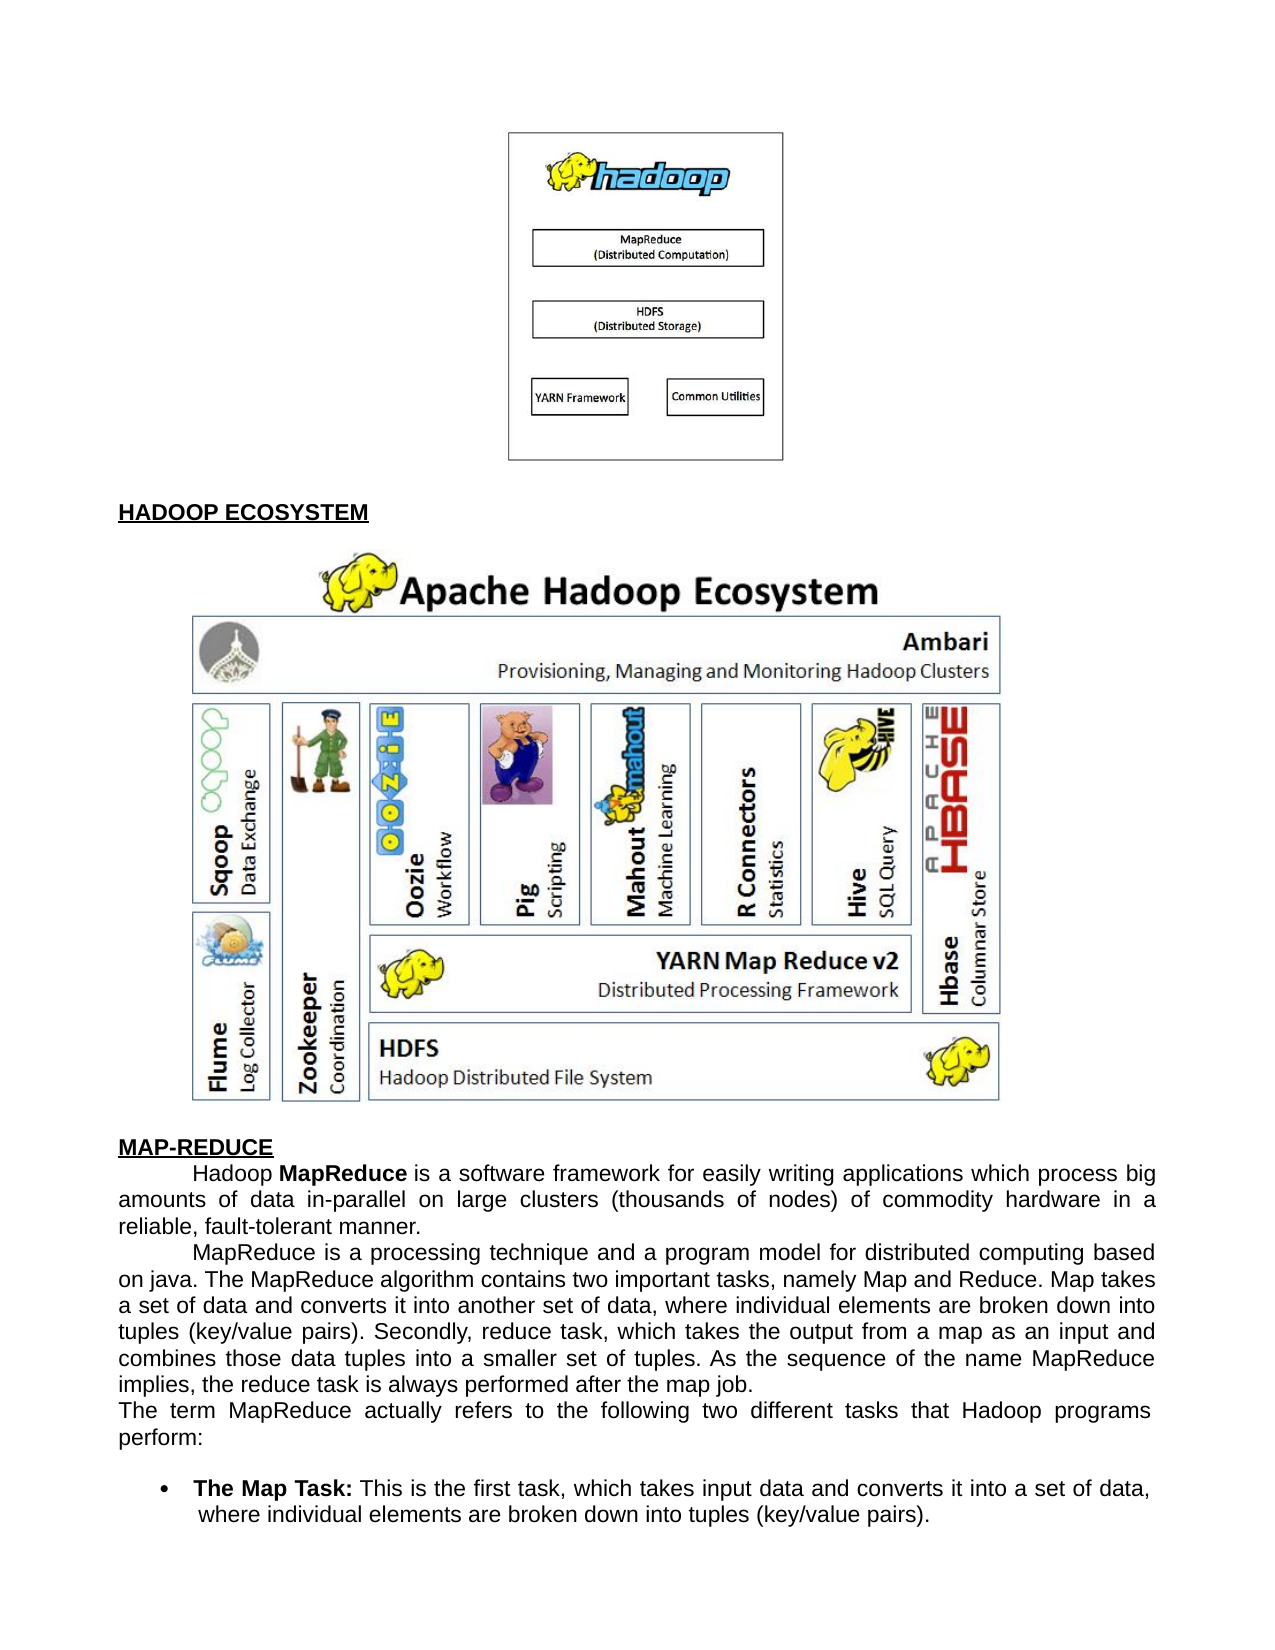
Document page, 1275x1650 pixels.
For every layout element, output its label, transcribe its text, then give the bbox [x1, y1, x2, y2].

text Hadoop MapReduce is a software framework for easily writing applications which process big amounts of data in-parallel on large clusters (thousands of nodes) of commodity hardware in a reliable, fault-tolerant manner. [118, 1160, 1157, 1239]
text HADOOP ECOSYSTEM [118, 498, 1152, 525]
text MapReduce is a processing technique and a program model for distributed computing based on java. The MapReduce algorithm contains two important tasks, namely Map and Reduce. Map takes a set of data and converts it into another set of data, where individual elements are broken down into tuples (key/value pairs). Secondly, reduce task, which takes the output from a map as an input and combines those data tuples into a smaller set of tuples. As the sequence of the name MapReduce implies, the reduce task is always performed after the map job. [118, 1239, 1157, 1397]
text MAP-REDUCE [118, 1134, 1157, 1160]
list The Map Task: This is the first task, which takes input data and converts it into a set of data, where individual elements are broken down into tuples (key/value pairs). [161, 1475, 1152, 1528]
picture [497, 118, 795, 469]
text The term MapReduce actually refers to the following two different tasks that Hadoop programs perform: [118, 1397, 1152, 1450]
picture [192, 549, 1004, 1104]
